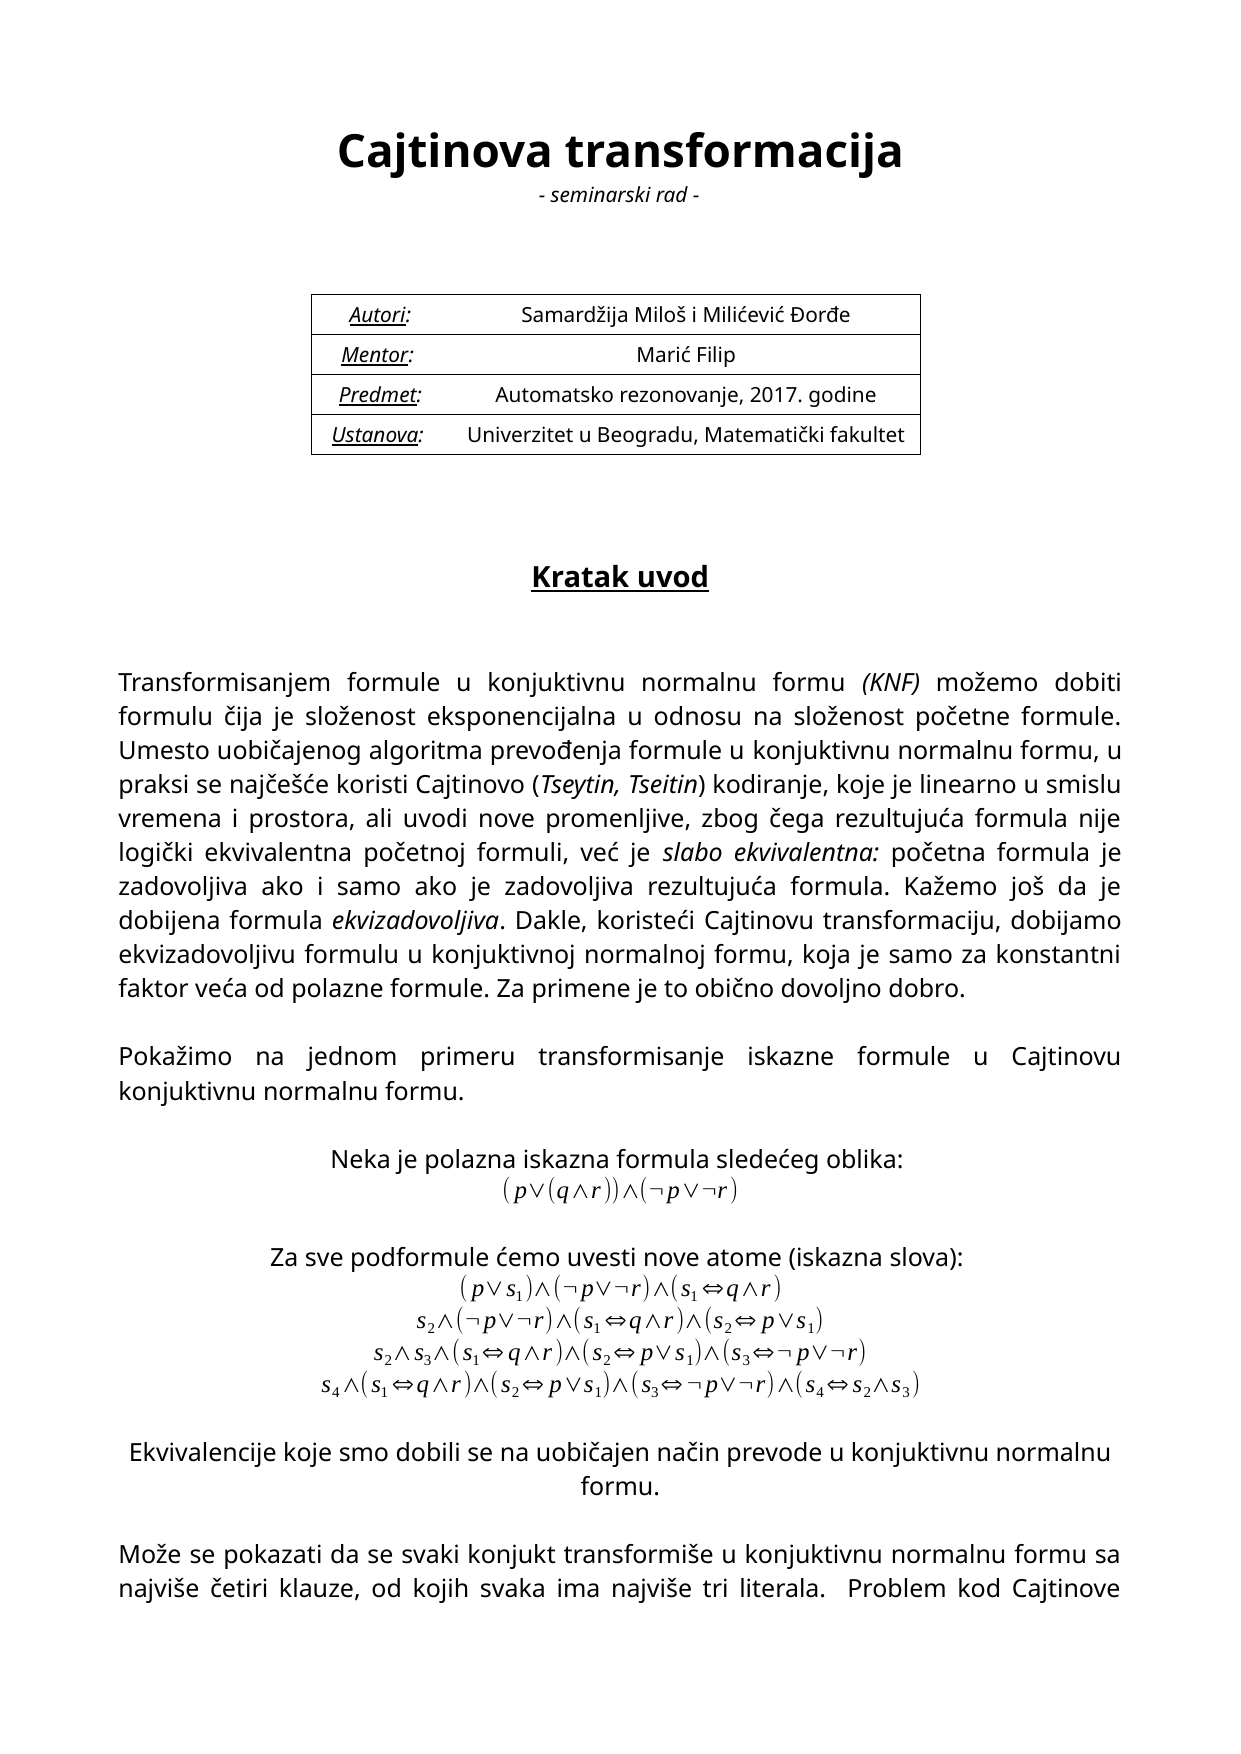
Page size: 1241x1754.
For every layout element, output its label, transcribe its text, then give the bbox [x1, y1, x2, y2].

table_cell Mentor: [312, 335, 452, 374]
text - seminarski rad - [118, 181, 1122, 209]
table_cell Univerzitet u Beogradu, Matematički fakultet [452, 415, 920, 454]
text Za sve podformule ćemo uvesti nove atome (iskazna slova): [118, 1239, 1122, 1273]
table_header Autori: [312, 295, 452, 334]
text Pokažimo na jednom primeru transformisanje iskazne formule u Cajtinovu konjuktivnu normalnu formu. [118, 1039, 1122, 1107]
text Može se pokazati da se svaki konjukt transformiše u konjuktivnu normalnu formu sa najviše četiri klauze, od kojih svaka ima najviše tri literala. Problem kod Cajtinove [118, 1537, 1122, 1605]
table_cell Ustanova: [312, 415, 452, 454]
text Cajtinova transformacija [118, 118, 1122, 181]
table_cell Predmet: [312, 375, 452, 414]
text Transformisanjem formule u konjuktivnu normalnu formu (KNF) možemo dobiti formulu čija je složenost eksponencijalna u odnosu na složenost početne formule. Umesto uobičajenog algoritma prevođenja formule u konjuktivnu normalnu formu, u praksi se najčešće koristi Cajtinovo (Tseytin, Tseitin) kodiranje, koje je linearno u smislu vremena i prostora, ali uvodi nove promenljive, zbog čega rezultujuća formula nije logički ekvivalentna početnoj formuli, već je slabo ekvivalentna: početna formula je zadovoljiva ako i samo ako je zadovoljiva rezultujuća formula. Kažemo još da je dobijena formula ekvizadovoljiva. Dakle, koristeći Cajtinovu transformaciju, dobijamo ekvizadovoljivu formulu u konjuktivnoj normalnoj formu, koja je samo za konstantni faktor veća od polazne formule. Za primene je to obično dovoljno dobro. [118, 664, 1122, 1005]
text Ekvivalencije koje smo dobili se na uobičajen način prevode u konjuktivnu normalnu formu. [118, 1435, 1122, 1503]
table_cell Automatsko rezonovanje, 2017. godine [452, 375, 920, 414]
table_header Samardžija Miloš i Milićević Đorđe [452, 295, 920, 334]
text Kratak uvod [118, 557, 1122, 596]
text Neka je polazna iskazna formula sledećeg oblika: [118, 1141, 1122, 1175]
table_cell Marić Filip [452, 335, 920, 374]
